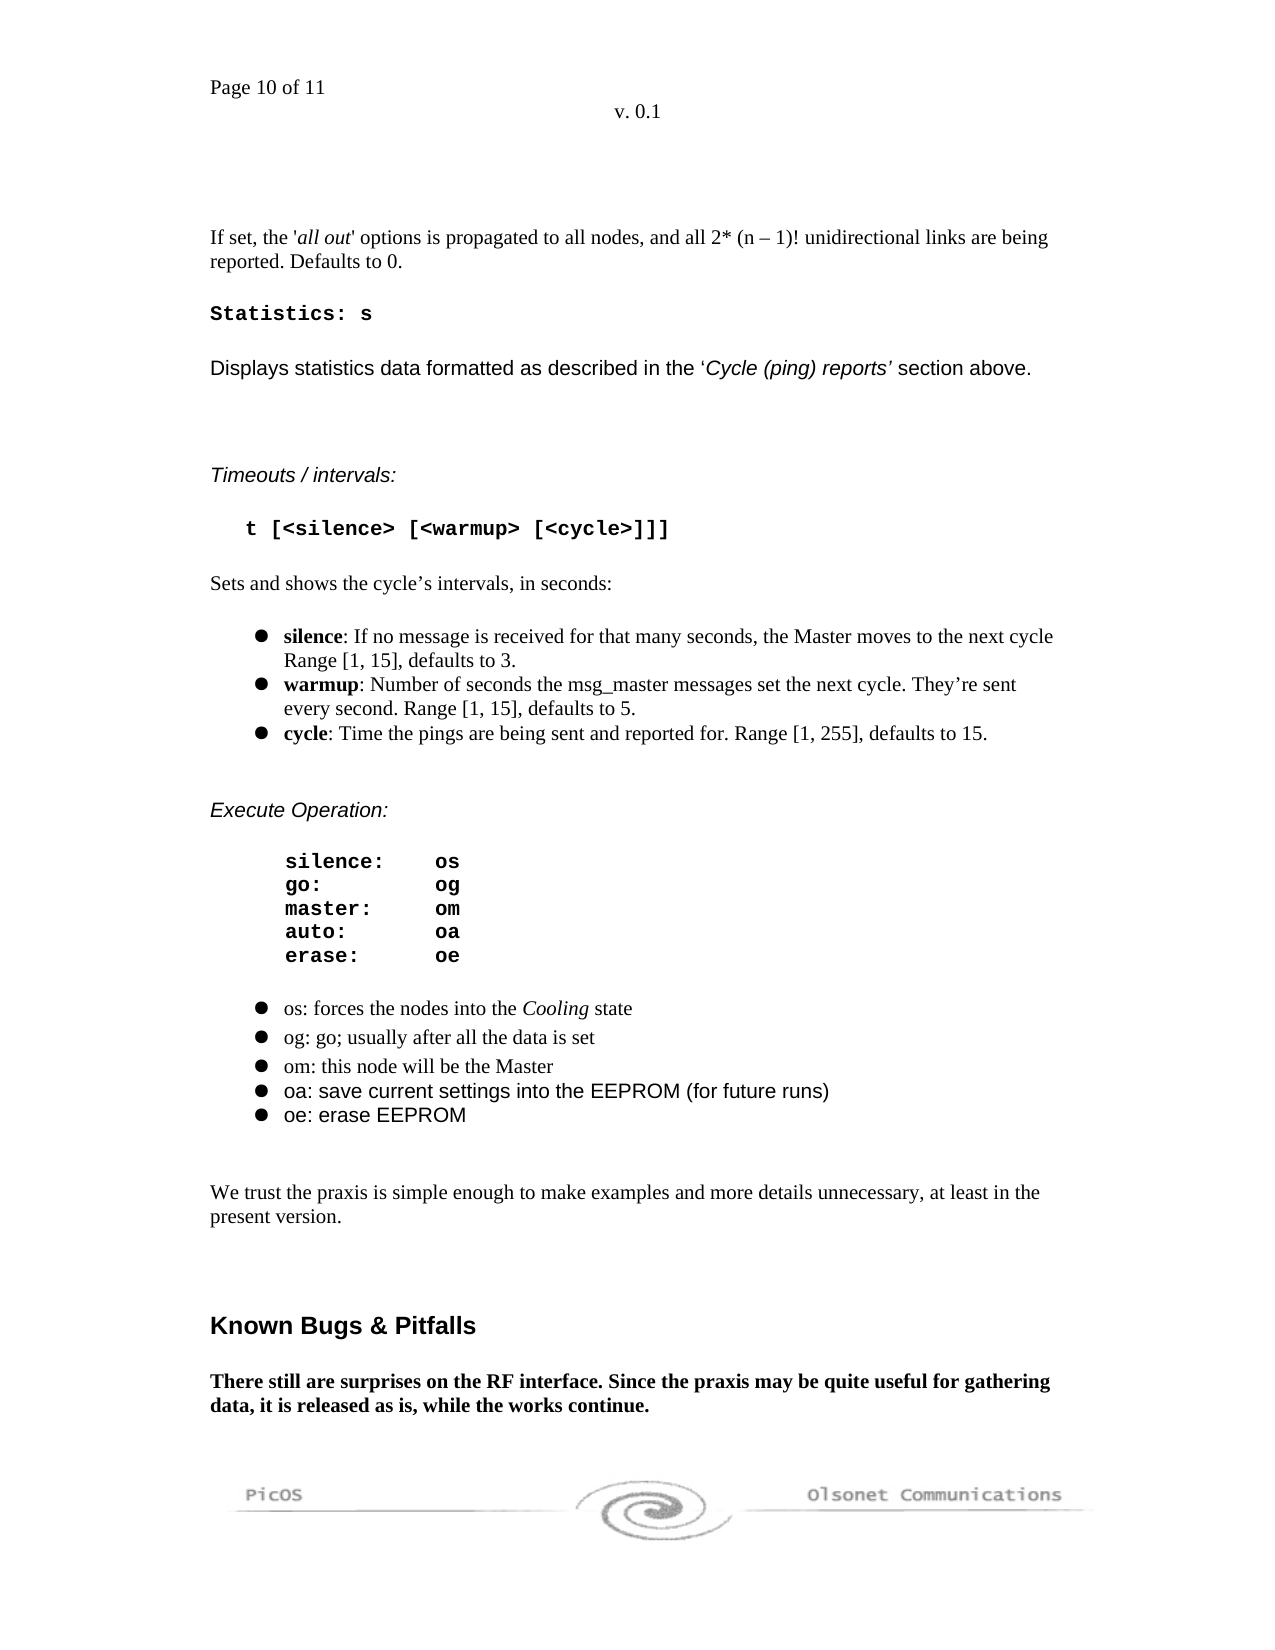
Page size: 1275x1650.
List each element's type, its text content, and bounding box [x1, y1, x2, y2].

text We trust the praxis is simple enough to make examples and more details unnecessary, at least in the present version. [210, 1180, 1065, 1228]
list os: forces the nodes into the Cooling state [254, 992, 1065, 1021]
text silence: os [210, 851, 1065, 874]
subtitle Known Bugs & Pitfalls [210, 1311, 1065, 1340]
subtitle Execute Operation: [210, 798, 1065, 822]
text If set, the 'all out' options is propagated to all nodes, and all 2* (n – 1)! unidirectional links are being reported. Defaults to 0. [210, 225, 1065, 273]
list cycle: Time the pings are being sent and reported for. Range [1, 255], defaults to 15. [254, 720, 1065, 744]
text t [<silence> [<warmup> [<cycle>]]] [210, 515, 1065, 541]
text master: om [210, 898, 1065, 922]
list og: go; usually after all the data is set [254, 1021, 1065, 1050]
list silence: If no message is received for that many seconds, the Master moves to the next cycle Range [1, 15], defaults to 3. [254, 624, 1065, 672]
subtitle Timeouts / intervals: [210, 463, 1065, 487]
text go: og [210, 874, 1065, 898]
text There still are surprises on the RF interface. Since the praxis may be quite useful for gathering data, it is released as is, while the works continue. [210, 1369, 1065, 1417]
text Sets and shows the cycle’s intervals, in seconds: [210, 571, 1065, 595]
text erase: oe [210, 945, 1065, 969]
text Statistics: s [210, 303, 1065, 326]
list oa: save current settings into the EEPROM (for future runs) [254, 1079, 1065, 1103]
list om: this node will be the Master [254, 1050, 1065, 1079]
list oe: erase EEPROM [254, 1103, 1065, 1127]
picture [226, 1464, 1094, 1566]
list warmup: Number of seconds the msg_master messages set the next cycle. They’re sent every second. Range [1, 15], defaults to 5. [254, 672, 1065, 720]
text Displays statistics data formatted as described in the ‘Cycle (ping) reports’ section above. [210, 356, 1065, 380]
text auto: oa [210, 922, 1065, 945]
